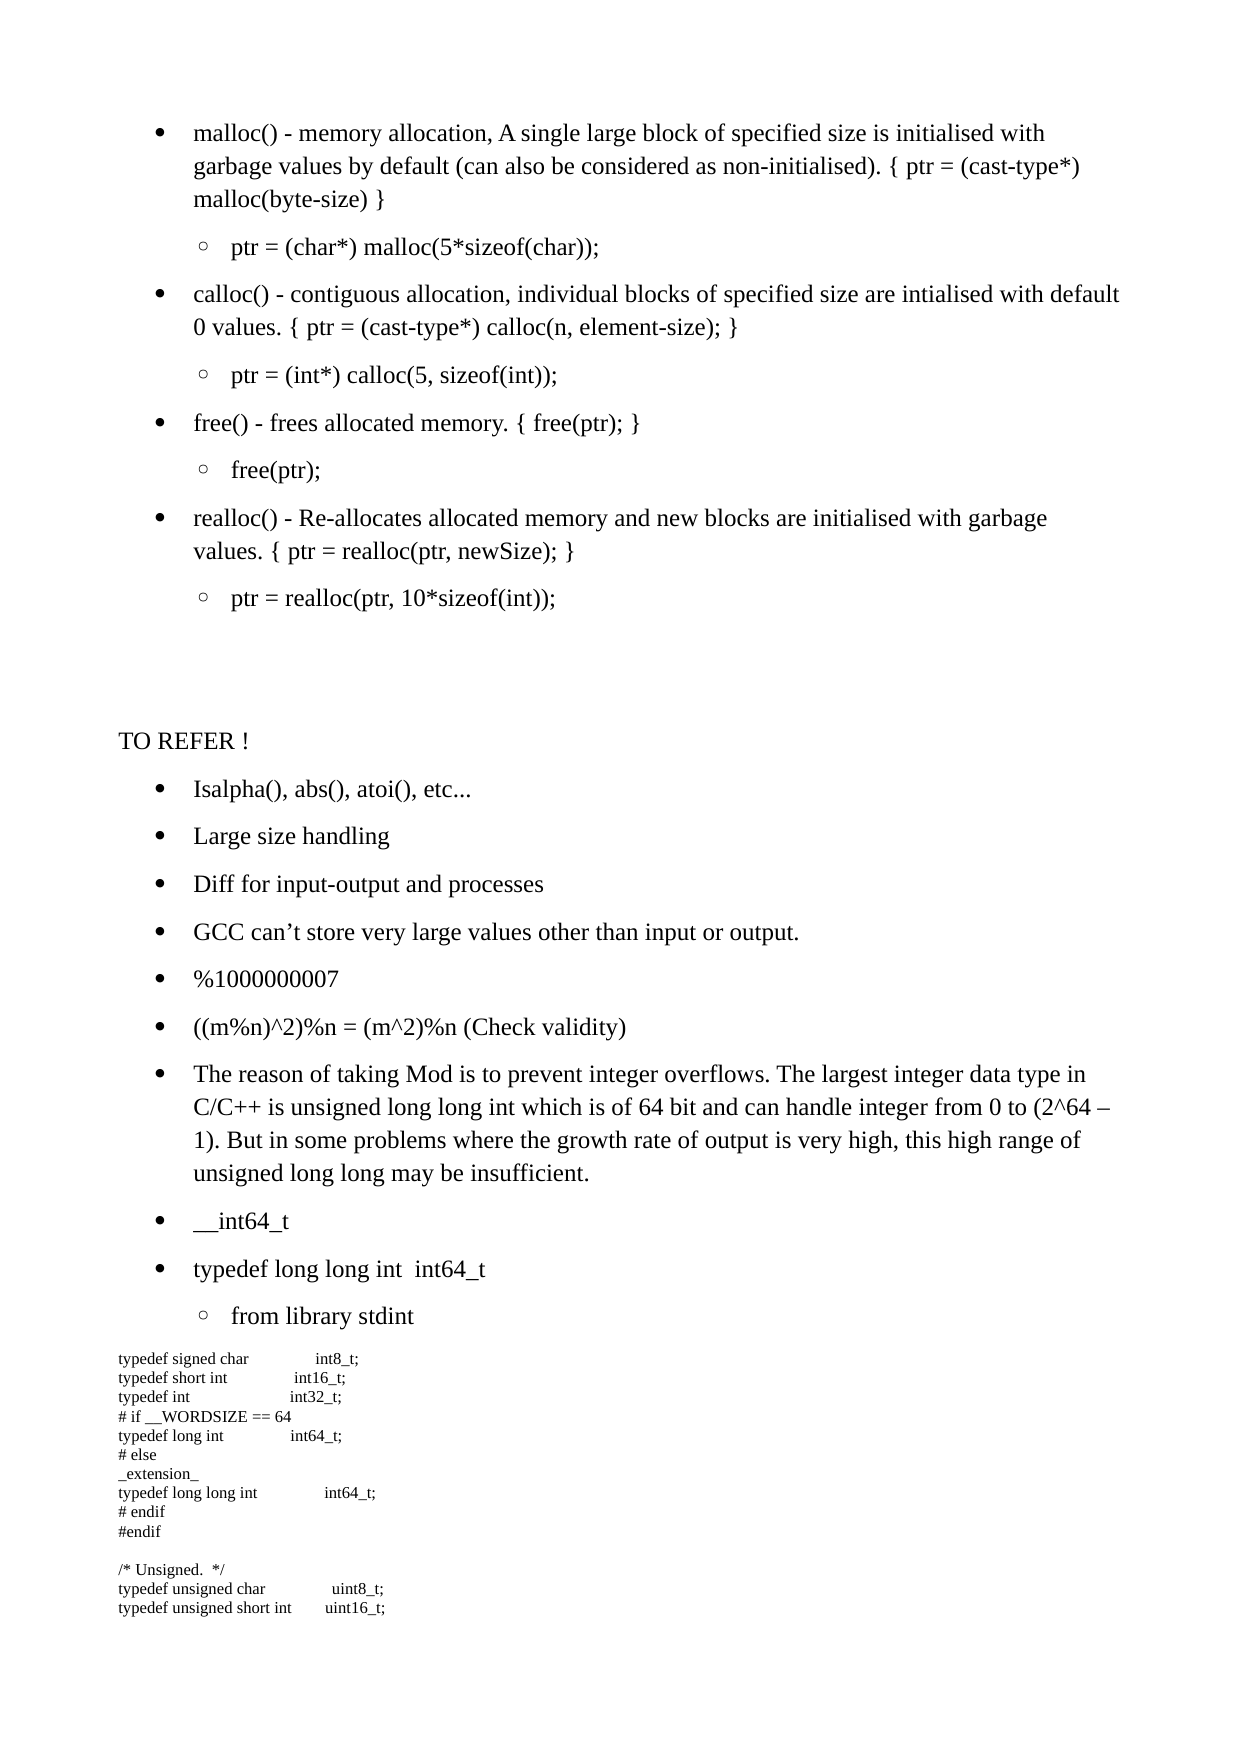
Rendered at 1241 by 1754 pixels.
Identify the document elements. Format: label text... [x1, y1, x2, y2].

list from library stdint [193, 1301, 1122, 1330]
list Large size handling [156, 821, 1122, 850]
text typedef short int int16_t; [118, 1368, 1122, 1387]
text typedef unsigned short int uint16_t; [118, 1598, 1122, 1617]
list Diff for input-output and processes [156, 869, 1122, 898]
text _extension_ [118, 1464, 1122, 1483]
list typedef long long int int64_t [156, 1254, 1122, 1282]
list __int64_t [156, 1206, 1122, 1235]
list GCC can’t store very large values other than input or output. [156, 917, 1122, 945]
list free(ptr); [193, 455, 1122, 484]
list Isalpha(), abs(), atoi(), etc... [156, 774, 1122, 803]
text # endif [118, 1502, 1122, 1521]
text # if __WORDSIZE == 64 [118, 1406, 1122, 1426]
list free() - frees allocated memory. { free(ptr); } [156, 408, 1122, 436]
list The reason of taking Mod is to prevent integer overflows. The largest integer data type in C/C++ is unsigned long long int which is of 64 bit and can handle integer from 0 to (2^64 – 1). But in some problems where the growth rate of output is very high, this high range of unsigned long long may be insufficient. [156, 1059, 1122, 1187]
text #endif [118, 1521, 1122, 1541]
list malloc() - memory allocation, A single large block of specified size is initialised with garbage values by default (can also be considered as non-initialised). { ptr = (cast-type*) malloc(byte-size) } [156, 118, 1122, 213]
list ptr = (char*) malloc(5*sizeof(char)); [193, 232, 1122, 261]
list %1000000007 [156, 964, 1122, 993]
text # else [118, 1445, 1122, 1464]
list calloc() - contiguous allocation, individual blocks of specified size are intialised with default 0 values. { ptr = (cast-type*) calloc(n, element-size); } [156, 279, 1122, 341]
text TO REFER ! [118, 726, 1122, 755]
list ptr = (int*) calloc(5, sizeof(int)); [193, 360, 1122, 389]
text typedef long long int int64_t; [118, 1483, 1122, 1502]
text typedef long int int64_t; [118, 1426, 1122, 1445]
list ((m%n)^2)%n = (m^2)%n (Check validity) [156, 1012, 1122, 1041]
list realloc() - Re-allocates allocated memory and new blocks are initialised with garbage values. { ptr = realloc(ptr, newSize); } [156, 503, 1122, 564]
text /* Unsigned. */ [118, 1560, 1122, 1579]
list ptr = realloc(ptr, 10*sizeof(int)); [193, 583, 1122, 612]
text typedef signed char int8_t; [118, 1349, 1122, 1368]
text typedef int int32_t; [118, 1387, 1122, 1406]
text typedef unsigned char uint8_t; [118, 1579, 1122, 1598]
